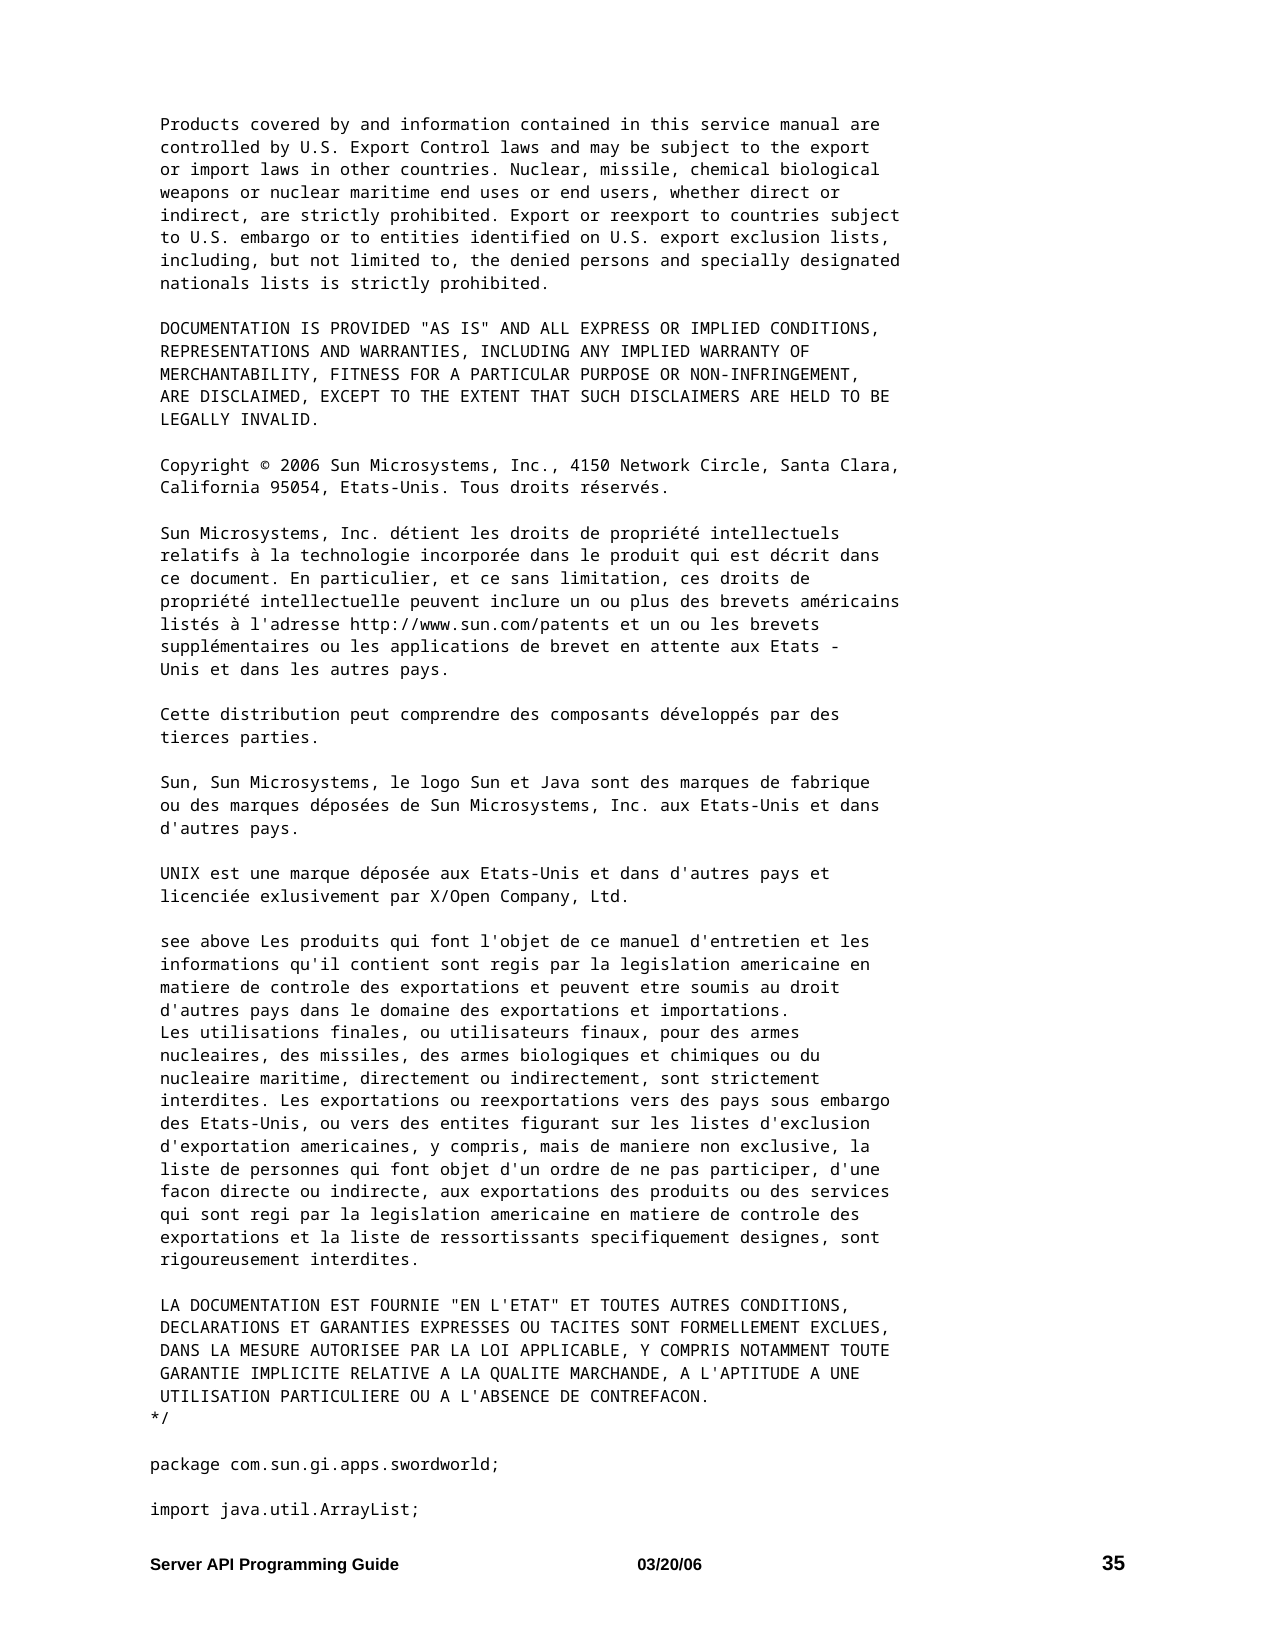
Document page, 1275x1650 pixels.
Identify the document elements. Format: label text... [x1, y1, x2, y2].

text ou des marques déposées de Sun Microsystems, Inc. aux Etats-Unis et dans [150, 794, 1125, 816]
text Products covered by and information contained in this service manual are [150, 112, 1125, 135]
text relatifs à la technologie incorporée dans le produit qui est décrit dans [150, 544, 1125, 567]
text Unis et dans les autres pays. [150, 657, 1125, 680]
text rigoureusement interdites. [150, 1248, 1125, 1271]
text supplémentaires ou les applications de brevet en attente aux Etats - [150, 635, 1125, 657]
text LEGALLY INVALID. [150, 408, 1125, 430]
text qui sont regi par la legislation americaine en matiere de controle des [150, 1202, 1125, 1225]
text or import laws in other countries. Nuclear, missile, chemical biological [150, 158, 1125, 181]
text d'exportation americaines, y compris, mais de maniere non exclusive, la [150, 1134, 1125, 1157]
text GARANTIE IMPLICITE RELATIVE A LA QUALITE MARCHANDE, A L'APTITUDE A UNE [150, 1361, 1125, 1384]
text controlled by U.S. Export Control laws and may be subject to the export [150, 135, 1125, 158]
text DOCUMENTATION IS PROVIDED "AS IS" AND ALL EXPRESS OR IMPLIED CONDITIONS, [150, 317, 1125, 339]
text DANS LA MESURE AUTORISEE PAR LA LOI APPLICABLE, Y COMPRIS NOTAMMENT TOUTE [150, 1339, 1125, 1361]
text DECLARATIONS ET GARANTIES EXPRESSES OU TACITES SONT FORMELLEMENT EXCLUES, [150, 1316, 1125, 1339]
text package com.sun.gi.apps.swordworld; [150, 1452, 1125, 1475]
text Sun Microsystems, Inc. détient les droits de propriété intellectuels [150, 521, 1125, 544]
text d'autres pays dans le domaine des exportations et importations. [150, 998, 1125, 1021]
text indirect, are strictly prohibited. Export or reexport to countries subject [150, 203, 1125, 226]
text des Etats-Unis, ou vers des entites figurant sur les listes d'exclusion [150, 1112, 1125, 1134]
text ARE DISCLAIMED, EXCEPT TO THE EXTENT THAT SUCH DISCLAIMERS ARE HELD TO BE [150, 385, 1125, 408]
text nationals lists is strictly prohibited. [150, 271, 1125, 294]
text */ [150, 1407, 1125, 1429]
text licenciée exlusivement par X/Open Company, Ltd. [150, 884, 1125, 907]
text MERCHANTABILITY, FITNESS FOR A PARTICULAR PURPOSE OR NON-INFRINGEMENT, [150, 362, 1125, 385]
text Copyright © 2006 Sun Microsystems, Inc., 4150 Network Circle, Santa Clara, [150, 453, 1125, 476]
text listés à l'adresse http://www.sun.com/patents et un ou les brevets [150, 612, 1125, 635]
text d'autres pays. [150, 816, 1125, 839]
text nucleaire maritime, directement ou indirectement, sont strictement [150, 1066, 1125, 1089]
text exportations et la liste de ressortissants specifiquement designes, sont [150, 1225, 1125, 1248]
text to U.S. embargo or to entities identified on U.S. export exclusion lists, [150, 226, 1125, 249]
text UTILISATION PARTICULIERE OU A L'ABSENCE DE CONTREFACON. [150, 1384, 1125, 1407]
text Les utilisations finales, ou utilisateurs finaux, pour des armes [150, 1021, 1125, 1043]
text UNIX est une marque déposée aux Etats-Unis et dans d'autres pays et [150, 862, 1125, 884]
text matiere de controle des exportations et peuvent etre soumis au droit [150, 975, 1125, 998]
text nucleaires, des missiles, des armes biologiques et chimiques ou du [150, 1043, 1125, 1066]
text weapons or nuclear maritime end uses or end users, whether direct or [150, 181, 1125, 203]
text import java.util.ArrayList; [150, 1498, 1125, 1520]
text California 95054, Etats-Unis. Tous droits réservés. [150, 476, 1125, 498]
text propriété intellectuelle peuvent inclure un ou plus des brevets américains [150, 589, 1125, 612]
text ce document. En particulier, et ce sans limitation, ces droits de [150, 567, 1125, 589]
text LA DOCUMENTATION EST FOURNIE "EN L'ETAT" ET TOUTES AUTRES CONDITIONS, [150, 1293, 1125, 1316]
text facon directe ou indirecte, aux exportations des produits ou des services [150, 1180, 1125, 1202]
text see above Les produits qui font l'objet de ce manuel d'entretien et les [150, 930, 1125, 953]
text interdites. Les exportations ou reexportations vers des pays sous embargo [150, 1089, 1125, 1112]
text Cette distribution peut comprendre des composants développés par des [150, 703, 1125, 726]
text liste de personnes qui font objet d'un ordre de ne pas participer, d'une [150, 1157, 1125, 1180]
text including, but not limited to, the denied persons and specially designated [150, 249, 1125, 271]
text Sun, Sun Microsystems, le logo Sun et Java sont des marques de fabrique [150, 771, 1125, 794]
text REPRESENTATIONS AND WARRANTIES, INCLUDING ANY IMPLIED WARRANTY OF [150, 339, 1125, 362]
text informations qu'il contient sont regis par la legislation americaine en [150, 953, 1125, 975]
text tierces parties. [150, 726, 1125, 748]
